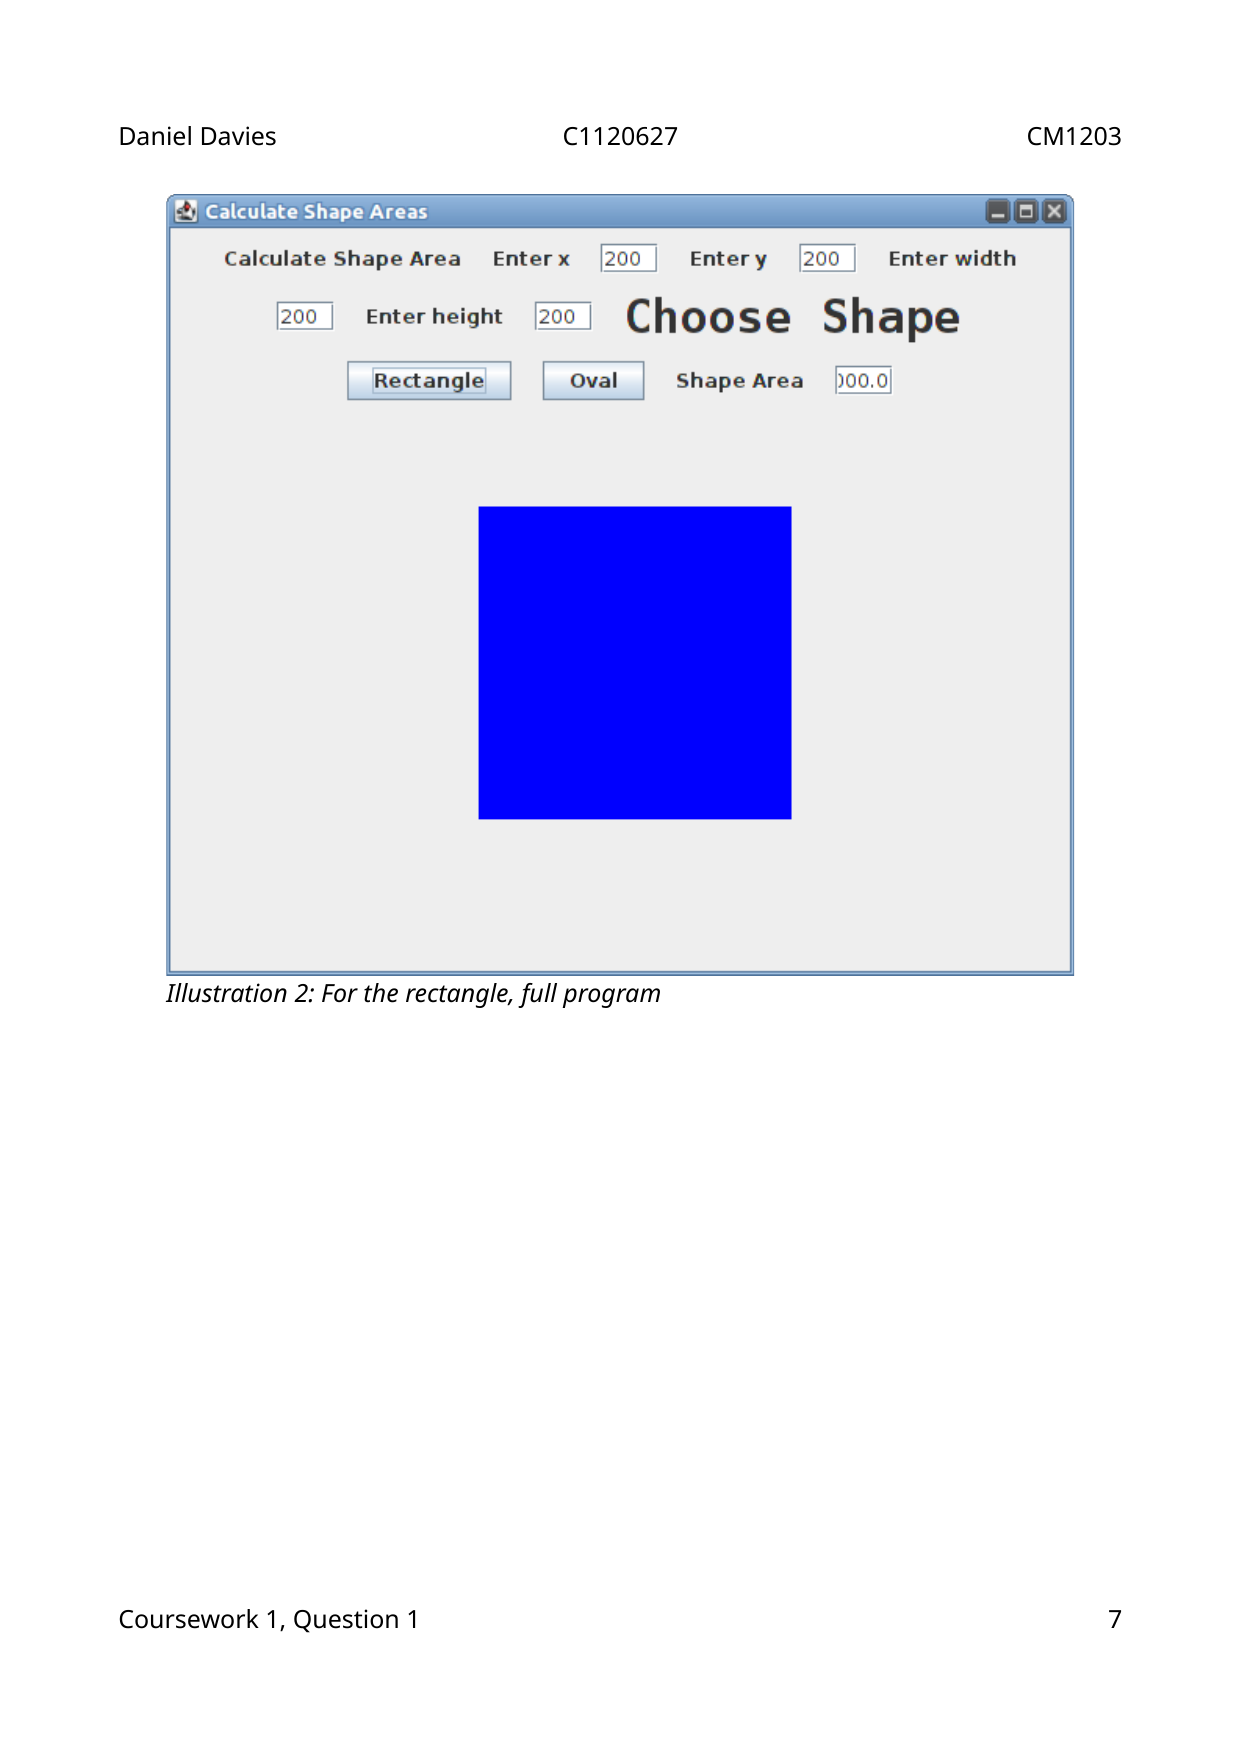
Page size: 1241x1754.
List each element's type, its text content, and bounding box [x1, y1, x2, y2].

text Illustration 2: For the rectangle, full program [166, 976, 1074, 1009]
picture [166, 194, 1075, 976]
